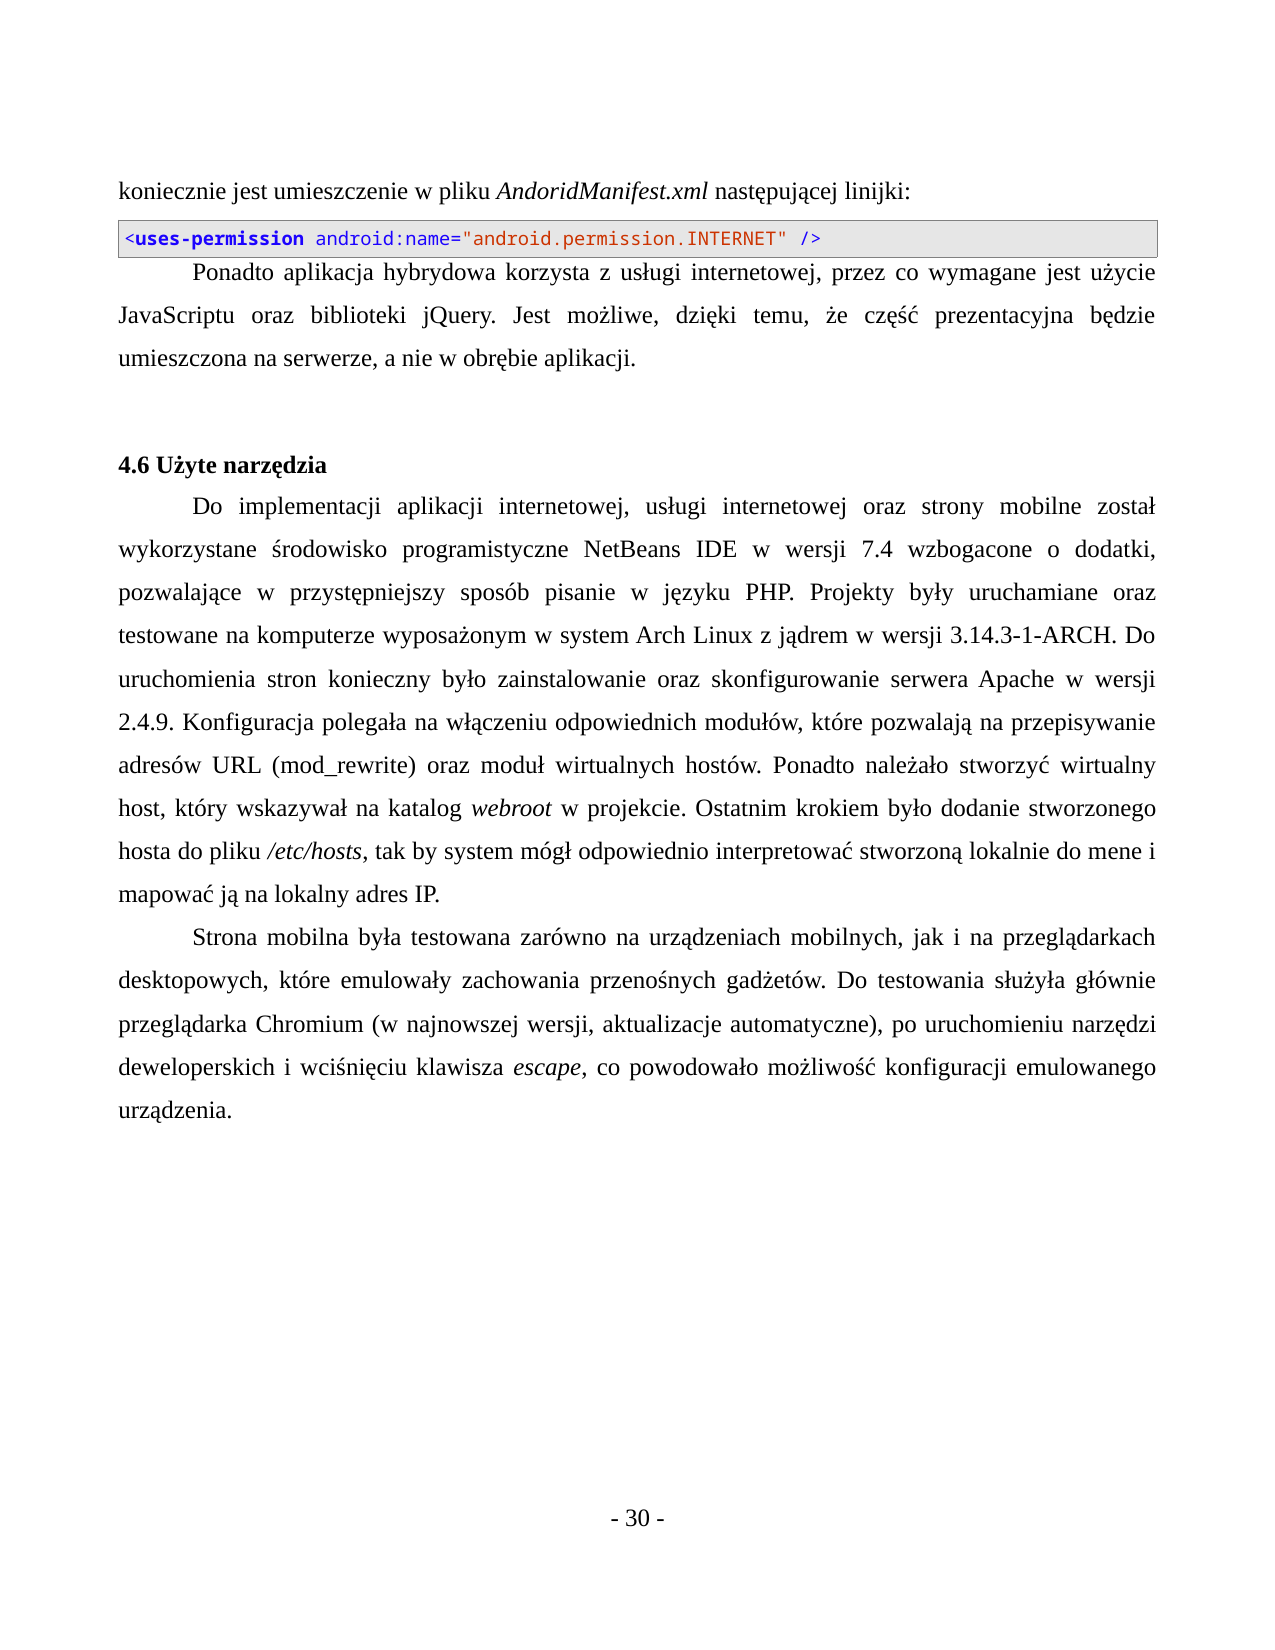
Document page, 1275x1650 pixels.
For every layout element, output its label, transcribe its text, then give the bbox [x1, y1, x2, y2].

table_header <uses-permission android:name="android.permission.INTERNET" /> [119, 221, 1157, 257]
text Do implementacji aplikacji internetowej, usługi internetowej oraz strony mobilne został wykorzystane środowisko programistyczne NetBeans IDE w wersji 7.4 wzbogacone o dodatki, pozwalające w przystępniejszy sposób pisanie w języku PHP. Projekty były uruchamiane oraz testowane na komputerze wyposażonym w system Arch Linux z jądrem w wersji 3.14.3-1-ARCH. Do uruchomienia stron konieczny było zainstalowanie oraz skonfigurowanie serwera Apache w wersji 2.4.9. Konfiguracja polegała na włączeniu odpowiednich modułów, które pozwalają na przepisywanie adresów URL (mod_rewrite) oraz moduł wirtualnych hostów. Ponadto należało stworzyć wirtualny host, który wskazywał na katalog webroot w projekcie. Ostatnim krokiem było dodanie stworzonego hosta do pliku /etc/hosts, tak by system mógł odpowiednio interpretować stworzoną lokalnie do mene i mapować ją na lokalny adres IP. [118, 491, 1157, 908]
text Strona mobilna była testowana zarówno na urządzeniach mobilnych, jak i na przeglądarkach desktopowych, które emulowały zachowania przenośnych gadżetów. Do testowania służyła głównie przeglądarka Chromium (w najnowszej wersji, aktualizacje automatyczne), po uruchomieniu narzędzi deweloperskich i wciśnięciu klawisza escape, co powodowało możliwość konfiguracji emulowanego urządzenia. [118, 922, 1157, 1124]
text koniecznie jest umieszczenie w pliku AndoridManifest.xml następującej linijki: [118, 176, 1157, 205]
subtitle 4.6 Użyte narzędzia [118, 450, 1157, 479]
text Ponadto aplikacja hybrydowa korzysta z usługi internetowej, przez co wymagane jest użycie JavaScriptu oraz biblioteki jQuery. Jest możliwe, dzięki temu, że część prezentacyjna będzie umieszczona na serwerze, a nie w obrębie aplikacji. [118, 258, 1157, 372]
